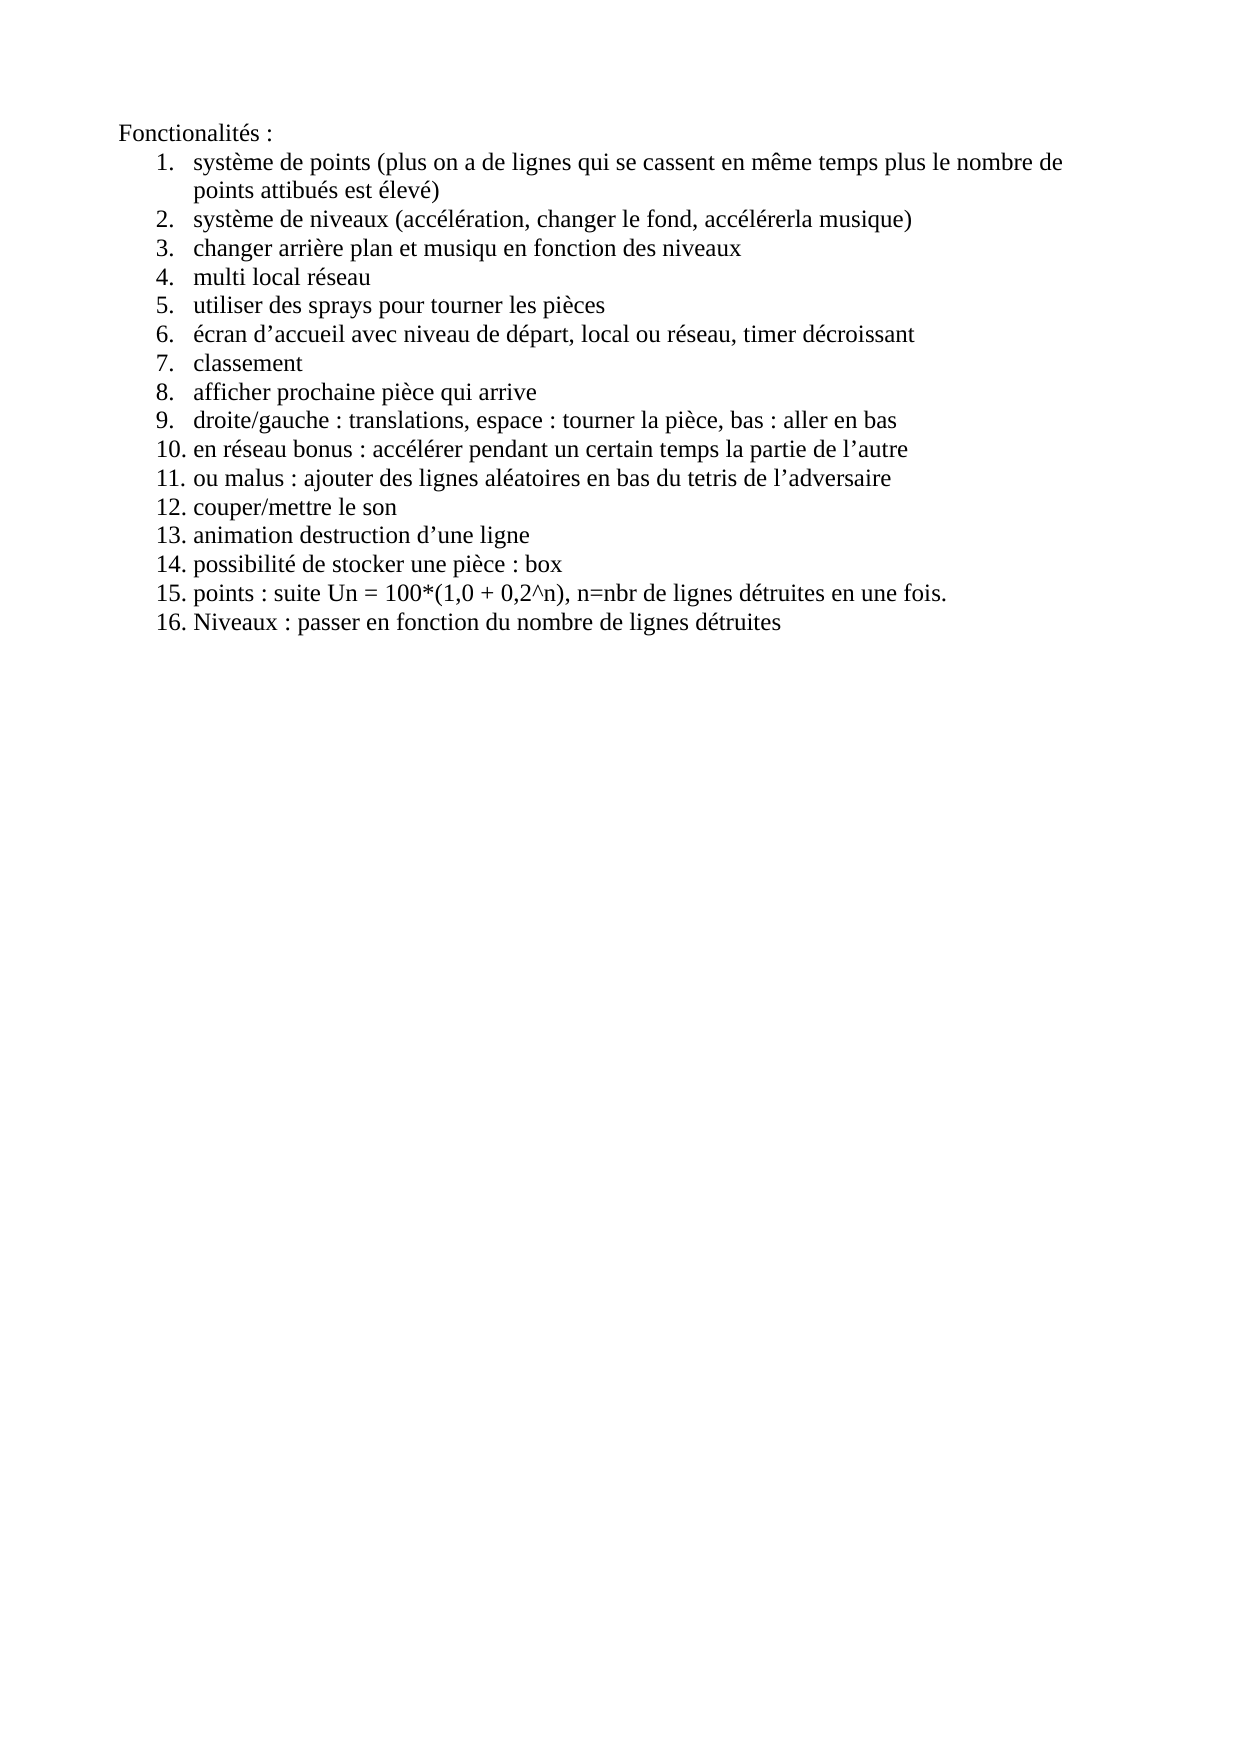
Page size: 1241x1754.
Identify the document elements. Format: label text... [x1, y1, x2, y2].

list système de niveaux (accélération, changer le fond, accélérerla musique) [156, 204, 1122, 233]
list changer arrière plan et musiqu en fonction des niveaux [156, 233, 1122, 262]
list possibilité de stocker une pièce : box [156, 549, 1122, 578]
list en réseau bonus : accélérer pendant un certain temps la partie de l’autre [156, 434, 1122, 463]
list animation destruction d’une ligne [156, 521, 1122, 549]
list couper/mettre le son [156, 492, 1122, 521]
list afficher prochaine pièce qui arrive [156, 377, 1122, 406]
list ou malus : ajouter des lignes aléatoires en bas du tetris de l’adversaire [156, 463, 1122, 492]
text Fonctionalités : [118, 118, 1122, 147]
list classement [156, 348, 1122, 377]
list points : suite Un = 100*(1,0 + 0,2^n), n=nbr de lignes détruites en une fois. [156, 578, 1122, 607]
list utiliser des sprays pour tourner les pièces [156, 291, 1122, 319]
list Niveaux : passer en fonction du nombre de lignes détruites [156, 607, 1122, 636]
list multi local réseau [156, 262, 1122, 291]
list écran d’accueil avec niveau de départ, local ou réseau, timer décroissant [156, 319, 1122, 348]
list système de points (plus on a de lignes qui se cassent en même temps plus le nombre de points attibués est élevé) [156, 147, 1122, 204]
list droite/gauche : translations, espace : tourner la pièce, bas : aller en bas [156, 406, 1122, 434]
